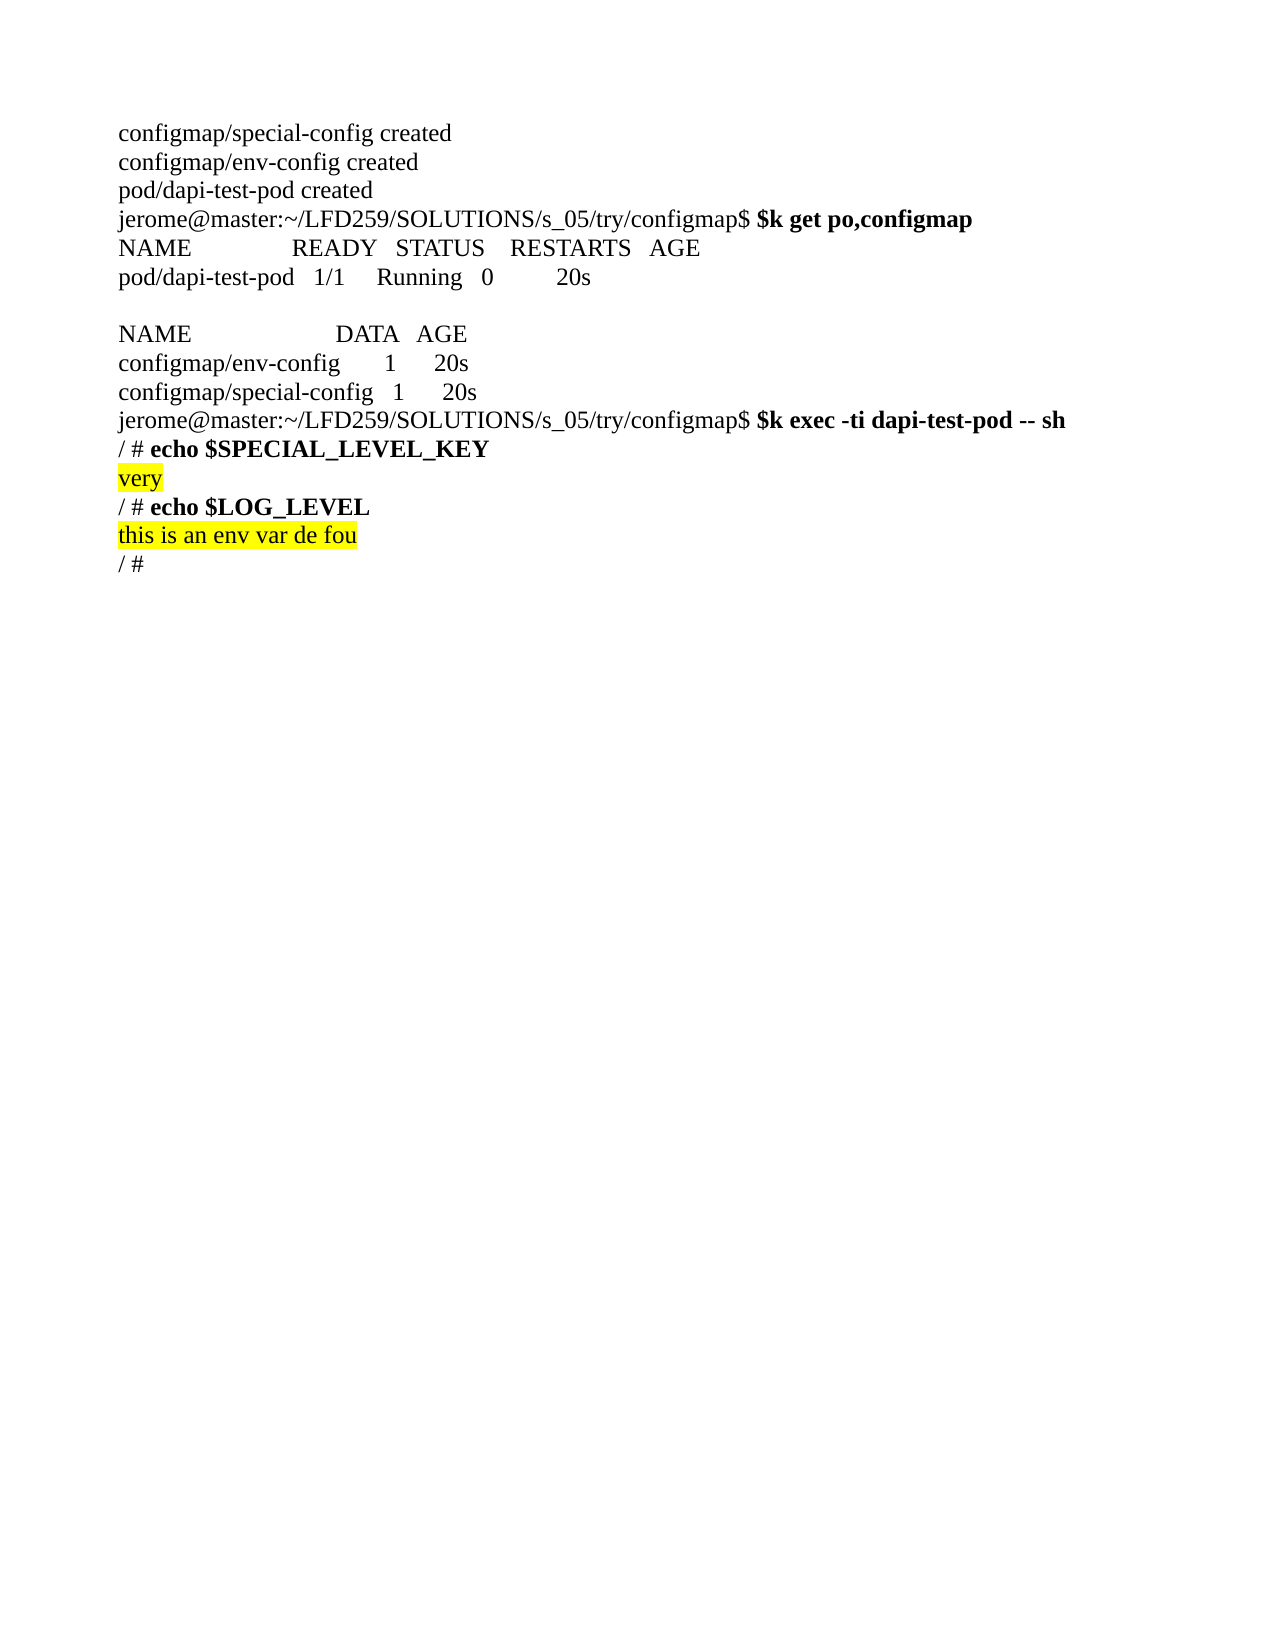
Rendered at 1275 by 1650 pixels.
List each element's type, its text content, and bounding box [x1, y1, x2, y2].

text / # [118, 549, 1157, 578]
text / # echo $SPECIAL_LEVEL_KEY [118, 434, 1157, 463]
text NAME READY STATUS RESTARTS AGE [118, 233, 1157, 262]
text pod/dapi-test-pod created [118, 176, 1157, 204]
text very [118, 463, 1157, 492]
text pod/dapi-test-pod 1/1 Running 0 20s [118, 262, 1157, 291]
text / # echo $LOG_LEVEL [118, 492, 1157, 521]
text jerome@master:~/LFD259/SOLUTIONS/s_05/try/configmap$ $k get po,configmap [118, 204, 1157, 233]
text this is an env var de fou [118, 521, 1157, 549]
text configmap/env-config 1 20s [118, 348, 1157, 377]
text configmap/special-config created [118, 118, 1157, 147]
text jerome@master:~/LFD259/SOLUTIONS/s_05/try/configmap$ $k exec -ti dapi-test-pod -- sh [118, 406, 1157, 434]
text NAME DATA AGE [118, 319, 1157, 348]
text configmap/env-config created [118, 147, 1157, 176]
text configmap/special-config 1 20s [118, 377, 1157, 406]
